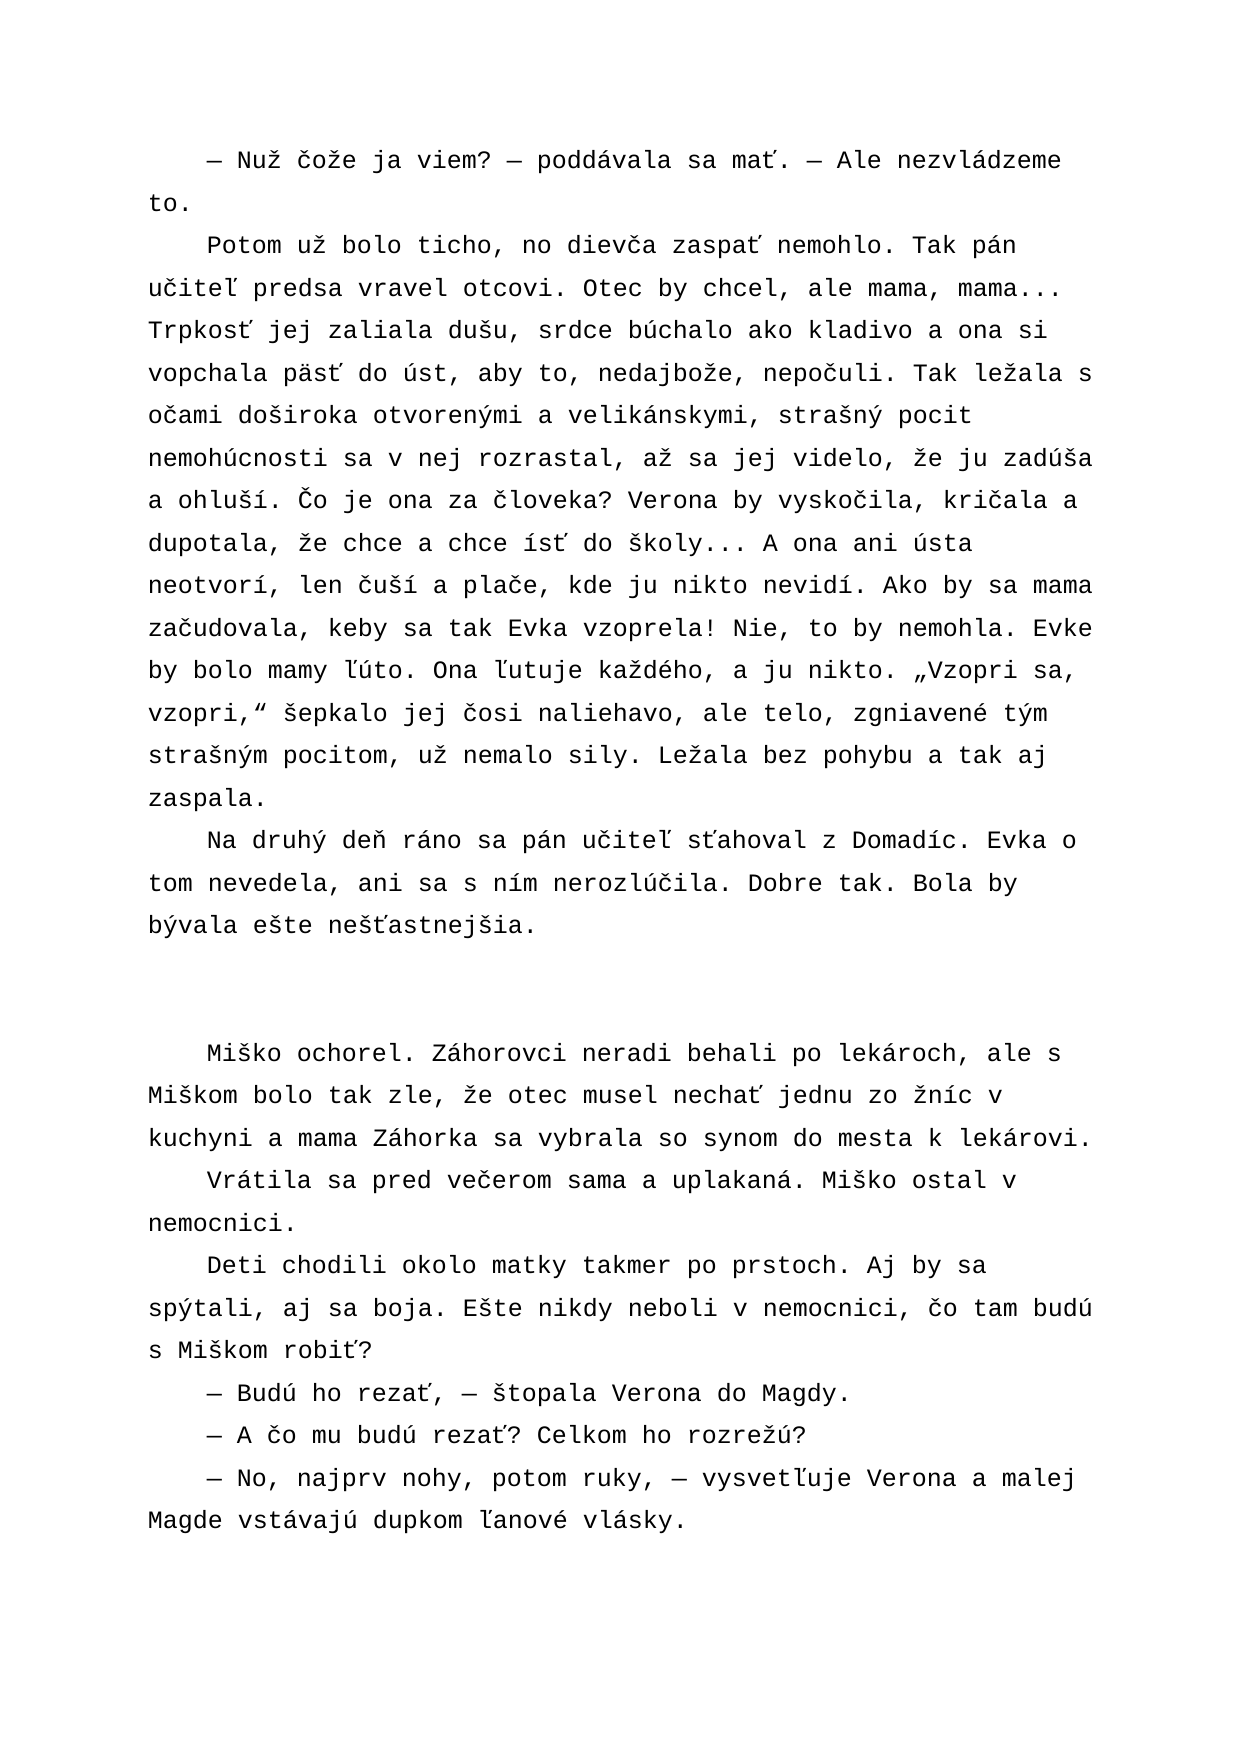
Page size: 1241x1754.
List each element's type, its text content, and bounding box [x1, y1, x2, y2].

text Na druhý deň ráno sa pán učiteľ sťahoval z Domadíc. Evka o tom nevedela, ani sa s ním nerozlúčila. Dobre tak. Bola by bývala ešte nešťastnejšia. [148, 828, 1093, 941]
text Deti chodili okolo matky takmer po prstoch. Aj by sa spýtali, aj sa boja. Ešte nikdy neboli v nemocnici, čo tam budú s Miškom robiť? [148, 1253, 1093, 1366]
text — Nuž čože ja viem? — poddávala sa mať. — Ale nezvládzeme to. [148, 148, 1093, 218]
text — Budú ho rezať, — štopala Verona do Magdy. [148, 1380, 1093, 1408]
text Potom už bolo ticho, no dievča zaspať nemohlo. Tak pán učiteľ predsa vravel otcovi. Otec by chcel, ale mama, mama... Trpkosť jej zaliala dušu, srdce búchalo ako kladivo a ona si vopchala päsť do úst, aby to, nedajbože, nepočuli. Tak ležala s očami doširoka otvorenými a velikánskymi, strašný pocit nemohúcnosti sa v nej rozrastal, až sa jej videlo, že ju zadúša a ohluší. Čo je ona za človeka? Verona by vyskočila, kričala a dupotala, že chce a chce ísť do školy... A ona ani ústa neotvorí, len čuší a plače, kde ju nikto nevidí. Ako by sa mama začudovala, keby sa tak Evka vzoprela! Nie, to by nemohla. Evke by bolo mamy ľúto. Ona ľutuje každého, a ju nikto. „Vzopri sa, vzopri,“ šepkalo jej čosi naliehavo, ale telo, zgniavené tým strašným pocitom, už nemalo sily. Ležala bez pohybu a tak aj zaspala. [148, 233, 1093, 813]
text Vrátila sa pred večerom sama a uplakaná. Miško ostal v nemocnici. [148, 1168, 1093, 1238]
text — No, najprv nohy, potom ruky, — vysvetľuje Verona a malej Magde vstávajú dupkom ľanové vlásky. [148, 1465, 1093, 1536]
text Miško ochorel. Záhorovci neradi behali po lekároch, ale s Miškom bolo tak zle, že otec musel nechať jednu zo žníc v kuchyni a mama Záhorka sa vybrala so synom do mesta k lekárovi. [148, 1040, 1093, 1153]
text — A čo mu budú rezať? Celkom ho rozrežú? [148, 1423, 1093, 1451]
